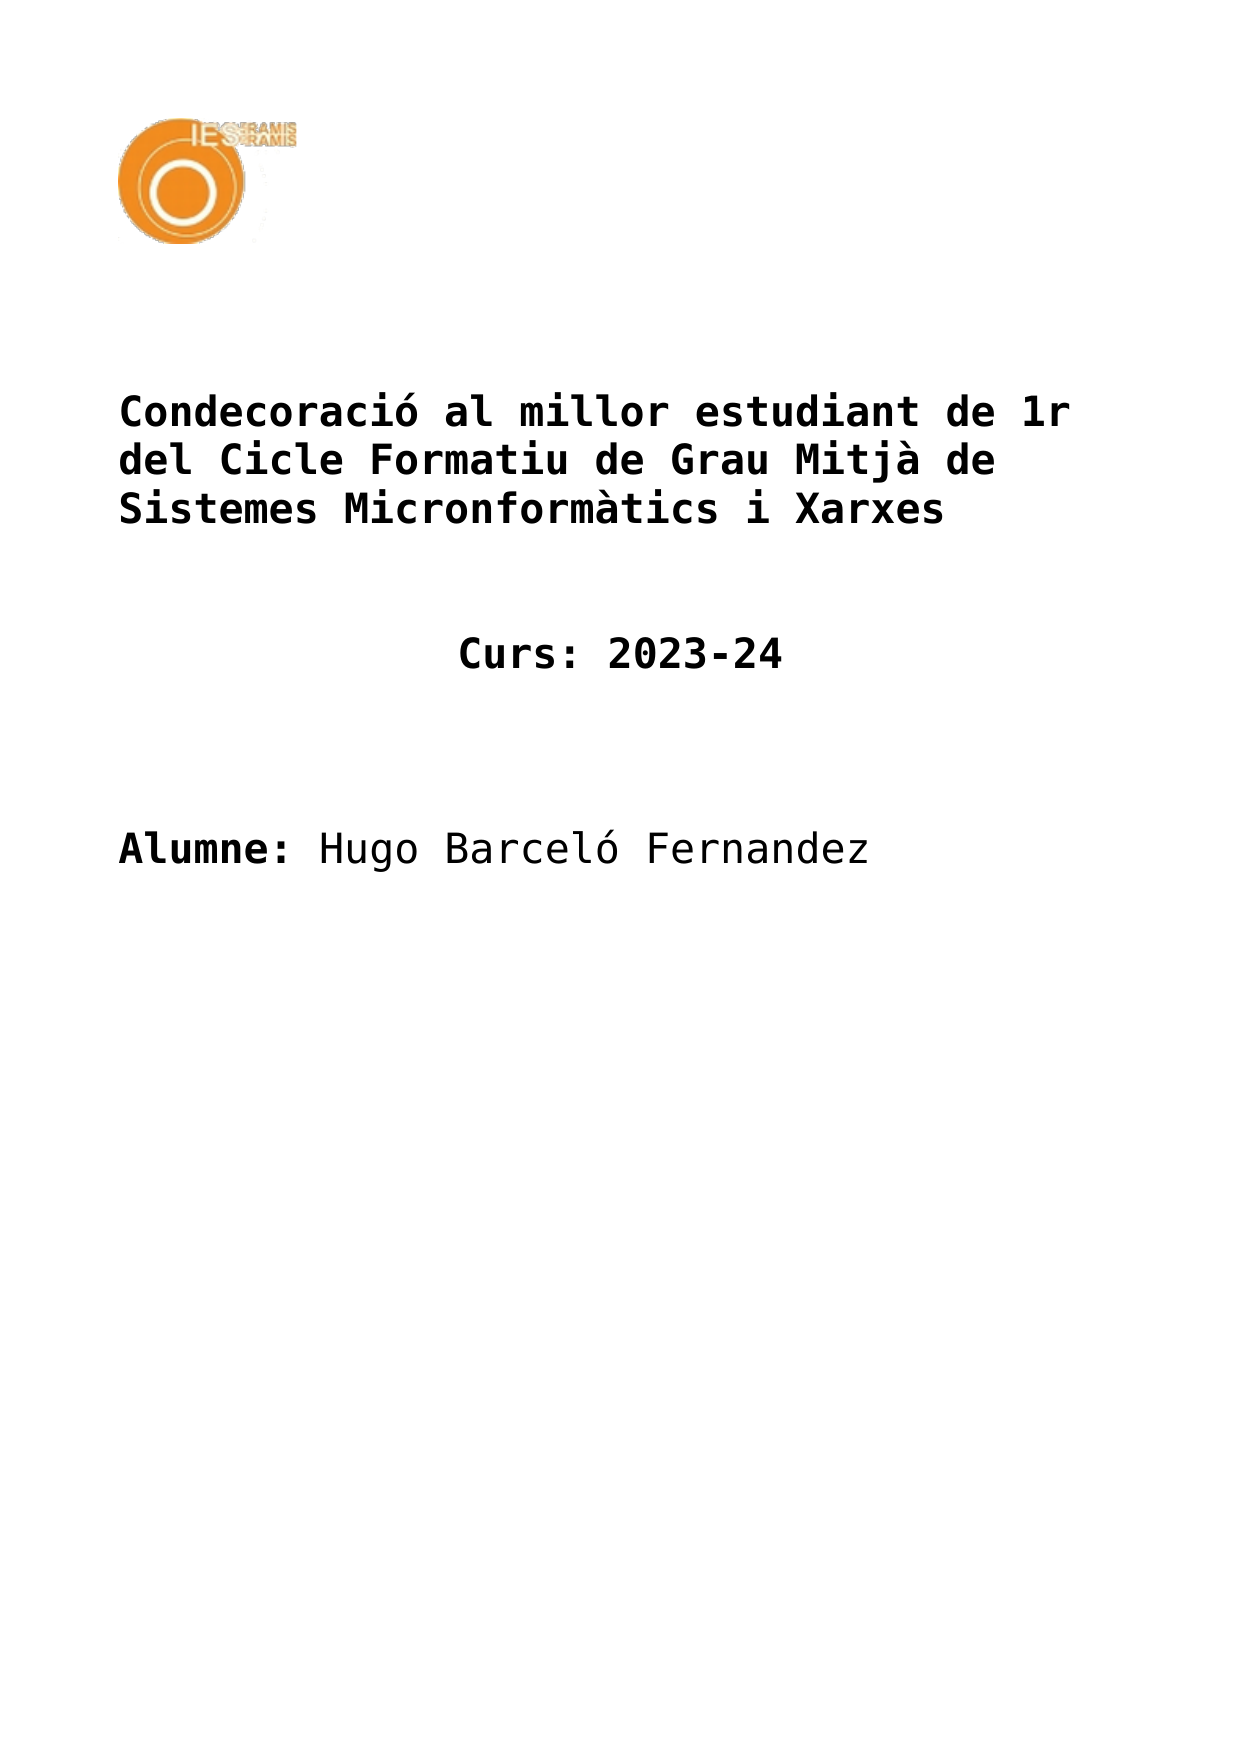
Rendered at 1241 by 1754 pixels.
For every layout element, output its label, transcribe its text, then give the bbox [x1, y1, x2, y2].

table_cell Condecoració al millor estudiant de 1r del Cicle Formatiu de Grau Mitjà de Sistemes Micronformàtics i Xarxes [118, 388, 1122, 533]
table_header Alumne: Hugo Barceló Fernandez [118, 825, 1122, 873]
table_header [118, 364, 1122, 388]
table_header Curs: 2023-24 [118, 630, 1122, 679]
picture [118, 118, 297, 244]
